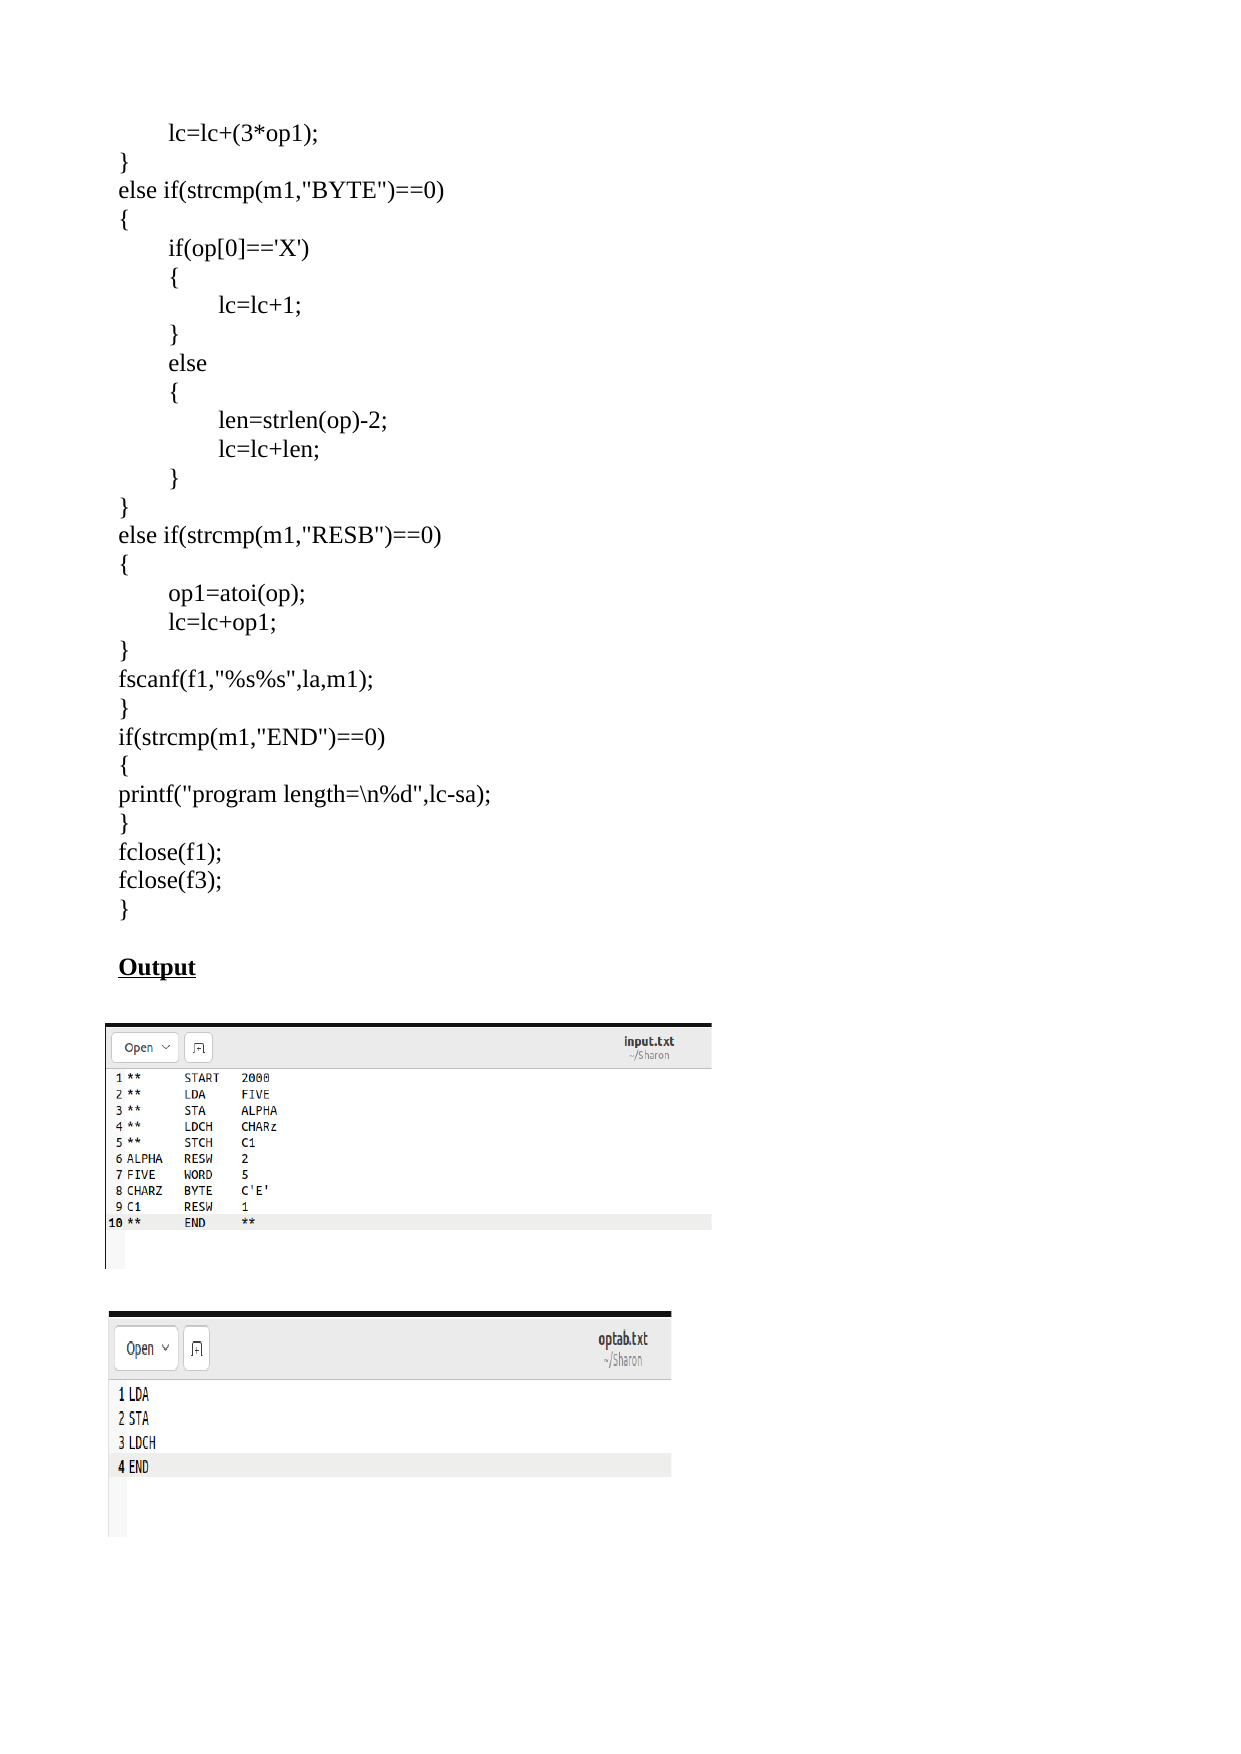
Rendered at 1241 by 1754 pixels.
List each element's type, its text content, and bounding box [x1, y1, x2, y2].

text len=strlen(op)-2; [118, 406, 1122, 434]
text if(op[0]=='X') [118, 233, 1122, 262]
text } [118, 636, 1122, 664]
text else if(strcmp(m1,"BYTE")==0) [118, 176, 1122, 204]
text } [118, 693, 1122, 722]
text { [118, 262, 1122, 291]
text } [118, 319, 1122, 348]
text if(strcmp(m1,"END")==0) [118, 722, 1122, 751]
text else if(strcmp(m1,"RESB")==0) [118, 521, 1122, 549]
text fclose(f3); [118, 866, 1122, 894]
text } [118, 147, 1122, 176]
text else [118, 348, 1122, 377]
text printf("program length=\n%d",lc-sa); [118, 779, 1122, 808]
picture [105, 1023, 712, 1269]
picture [108, 1311, 672, 1537]
text lc=lc+1; [118, 291, 1122, 319]
text lc=lc+op1; [118, 607, 1122, 636]
text } [118, 894, 1122, 923]
text { [118, 377, 1122, 406]
text { [118, 204, 1122, 233]
text lc=lc+(3*op1); [118, 118, 1122, 147]
text op1=atoi(op); [118, 578, 1122, 607]
text fclose(f1); [118, 837, 1122, 866]
text } [118, 492, 1122, 521]
text } [118, 808, 1122, 837]
text { [118, 549, 1122, 578]
text fscanf(f1,"%s%s",la,m1); [118, 664, 1122, 693]
text Output [118, 952, 1122, 981]
text { [118, 751, 1122, 779]
text } [118, 463, 1122, 492]
text lc=lc+len; [118, 434, 1122, 463]
